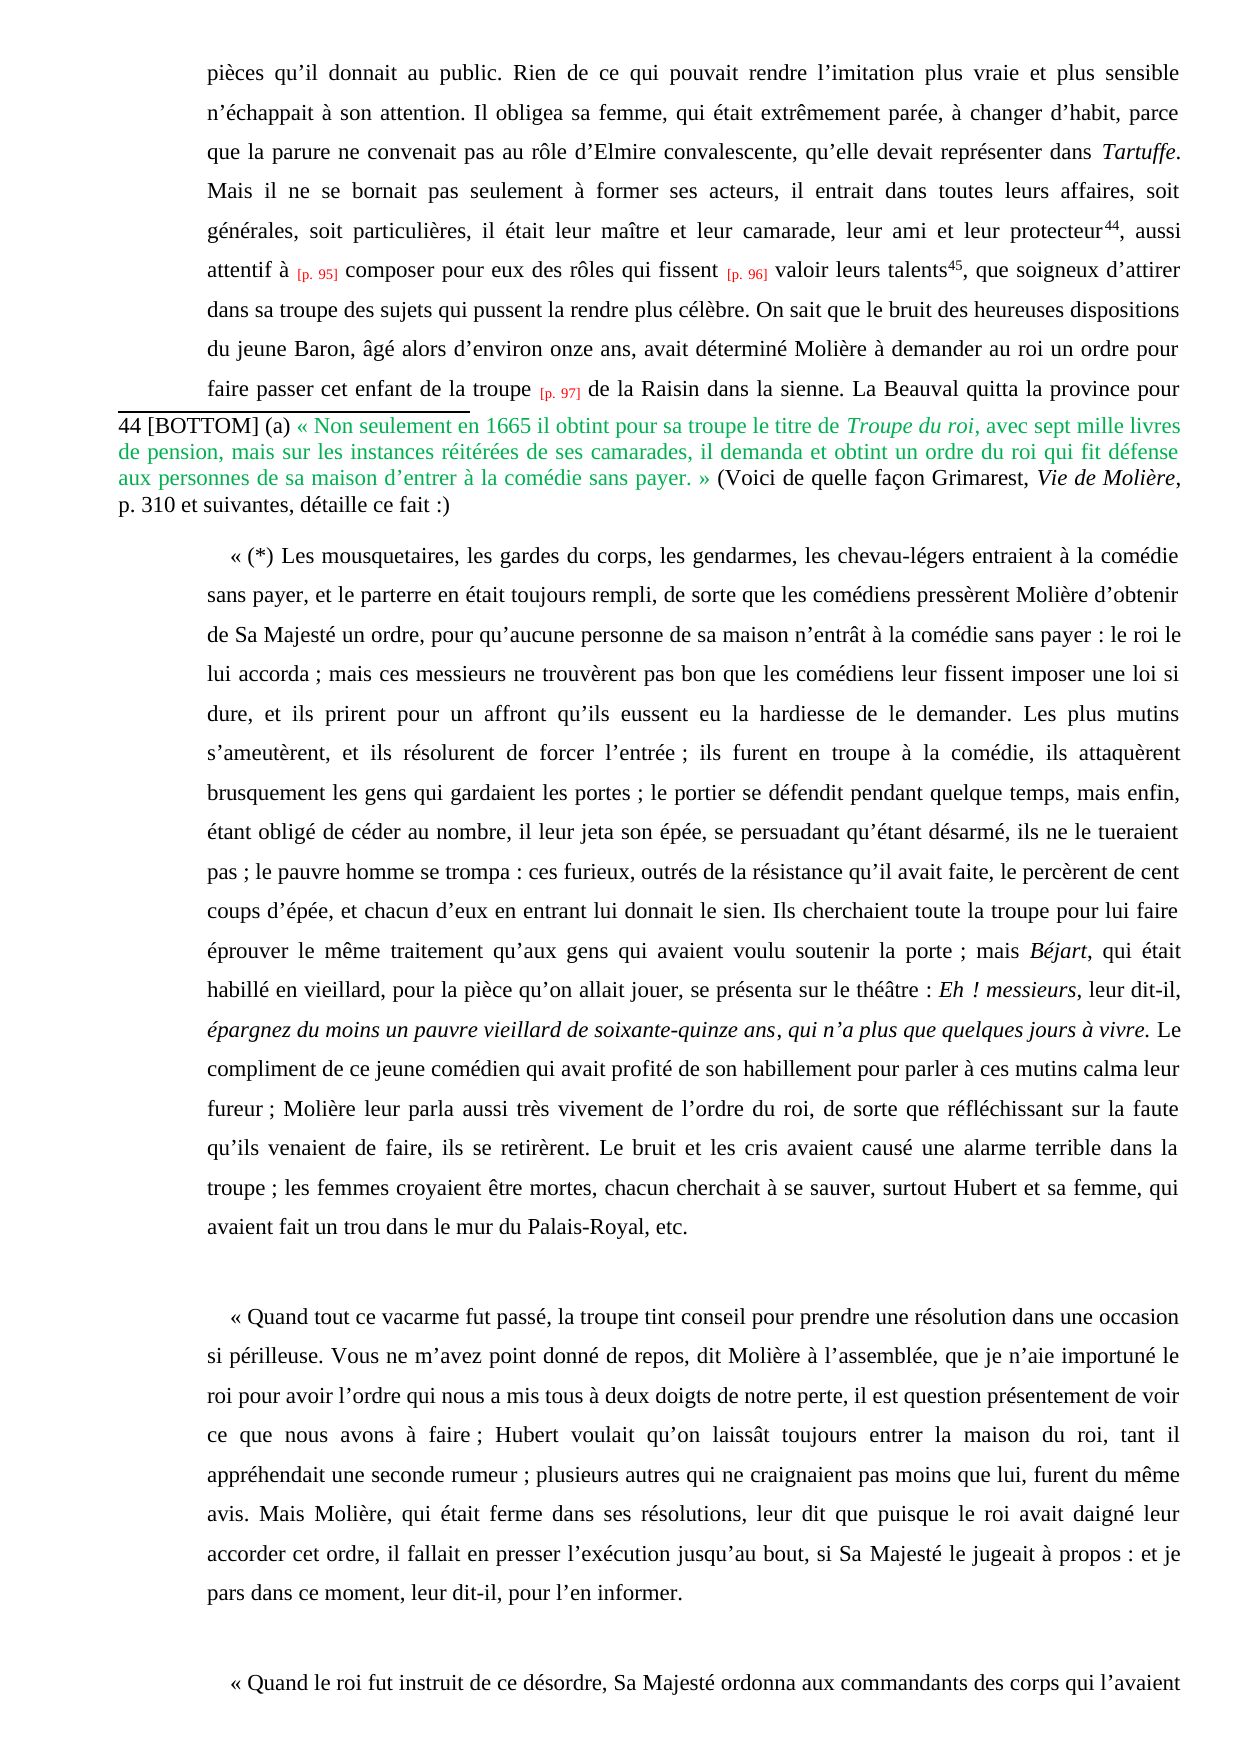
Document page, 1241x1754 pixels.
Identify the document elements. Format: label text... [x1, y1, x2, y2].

text « (*) Les mousquetaires, les gardes du corps, les gendarmes, les chevau-légers entraient à la comédie sans payer, et le parterre en était toujours rempli, de sorte que les comédiens pressèrent Molière d’obtenir de Sa Majesté un ordre, pour qu’aucune personne de sa maison n’entrât à la comédie sans payer : le roi le lui accorda ; mais ces messieurs ne trouvèrent pas bon que les comédiens leur fissent imposer une loi si dure, et ils prirent pour un affront qu’ils eussent eu la hardiesse de le demander. Les plus mutins s’ameutèrent, et ils résolurent de forcer l’entrée ; ils furent en troupe à la comédie, ils attaquèrent brusquement les gens qui gardaient les portes ; le portier se défendit pendant quelque temps, mais enfin, étant obligé de céder au nombre, il leur jeta son épée, se persuadant qu’étant désarmé, ils ne le tueraient pas ; le pauvre homme se trompa : ces furieux, outrés de la résistance qu’il avait faite, le percèrent de cent coups d’épée, et chacun d’eux en entrant lui donnait le sien. Ils cherchaient toute la troupe pour lui faire éprouver le même traitement qu’aux gens qui avaient voulu soutenir la porte ; mais Béjart, qui était habillé en vieillard, pour la pièce qu’on allait jouer, se présenta sur le théâtre : Eh ! messieurs, leur dit-il, épargnez du moins un pauvre vieillard de soixante-quinze ans, qui n’a plus que quelques jours à vivre. Le compliment de ce jeune comédien qui avait profité de son habillement pour parler à ces mutins calma leur fureur ; Molière leur parla aussi très vivement de l’ordre du roi, de sorte que réfléchissant sur la faute qu’ils venaient de faire, ils se retirèrent. Le bruit et les cris avaient causé une alarme terrible dans la troupe ; les femmes croyaient être mortes, chacun cherchait à se sauver, surtout Hubert et sa femme, qui avaient fait un trou dans le mur du Palais-Royal, etc. [207, 542, 1181, 1239]
text pièces qu’il donnait au public. Rien de ce qui pouvait rendre l’imitation plus vraie et plus sensible n’échappait à son attention. Il obligea sa femme, qui était extrêmement parée, à changer d’habit, parce que la parure ne convenait pas au rôle d’Elmire convalescente, qu’elle devait représenter dans Tartuffe. Mais il ne se bornait pas seulement à former ses acteurs, il entrait dans toutes leurs affaires, soit générales, soit particulières, il était leur maître et leur camarade, leur ami et leur protecteur, aussi attentif à [p. 95] composer pour eux des rôles qui fissent [p. 96] valoir leurs talents, que soigneux d’attirer dans sa troupe des sujets qui pussent la rendre plus célèbre. On sait que le bruit des heureuses dispositions du jeune Baron, âgé alors d’environ onze ans, avait déterminé Molière à demander au roi un ordre pour faire passer cet enfant de la troupe [p. 97] de la Raisin dans la sienne. La Beauval quitta la province pour [207, 59, 1181, 401]
text « Quand tout ce vacarme fut passé, la troupe tint conseil pour prendre une résolution dans une occasion si périlleuse. Vous ne m’avez point donné de repos, dit Molière à l’assemblée, que je n’aie importuné le roi pour avoir l’ordre qui nous a mis tous à deux doigts de notre perte, il est question présentement de voir ce que nous avons à faire ; Hubert voulait qu’on laissât toujours entrer la maison du roi, tant il appréhendait une seconde rumeur ; plusieurs autres qui ne craignaient pas moins que lui, furent du même avis. Mais Molière, qui était ferme dans ses résolutions, leur dit que puisque le roi avait daigné leur accorder cet ordre, il fallait en presser l’exécution jusqu’au bout, si Sa Majesté le jugeait à propos : et je pars dans ce moment, leur dit-il, pour l’en informer. [207, 1303, 1181, 1605]
text [BOTTOM] (a) « Non seulement en 1665 il obtint pour sa troupe le titre de Troupe du roi, avec sept mille livres de pension, mais sur les instances réitérées de ses camarades, il demanda et obtint un ordre du roi qui fit défense aux personnes de sa maison d’entrer à la comédie sans payer. » (Voici de quelle façon Grimarest, Vie de Molière, p. 310 et suivantes, détaille ce fait :) [118, 412, 1181, 517]
text « Quand le roi fut instruit de ce désordre, Sa Majesté ordonna aux commandants des corps qui l’avaient [207, 1668, 1181, 1695]
